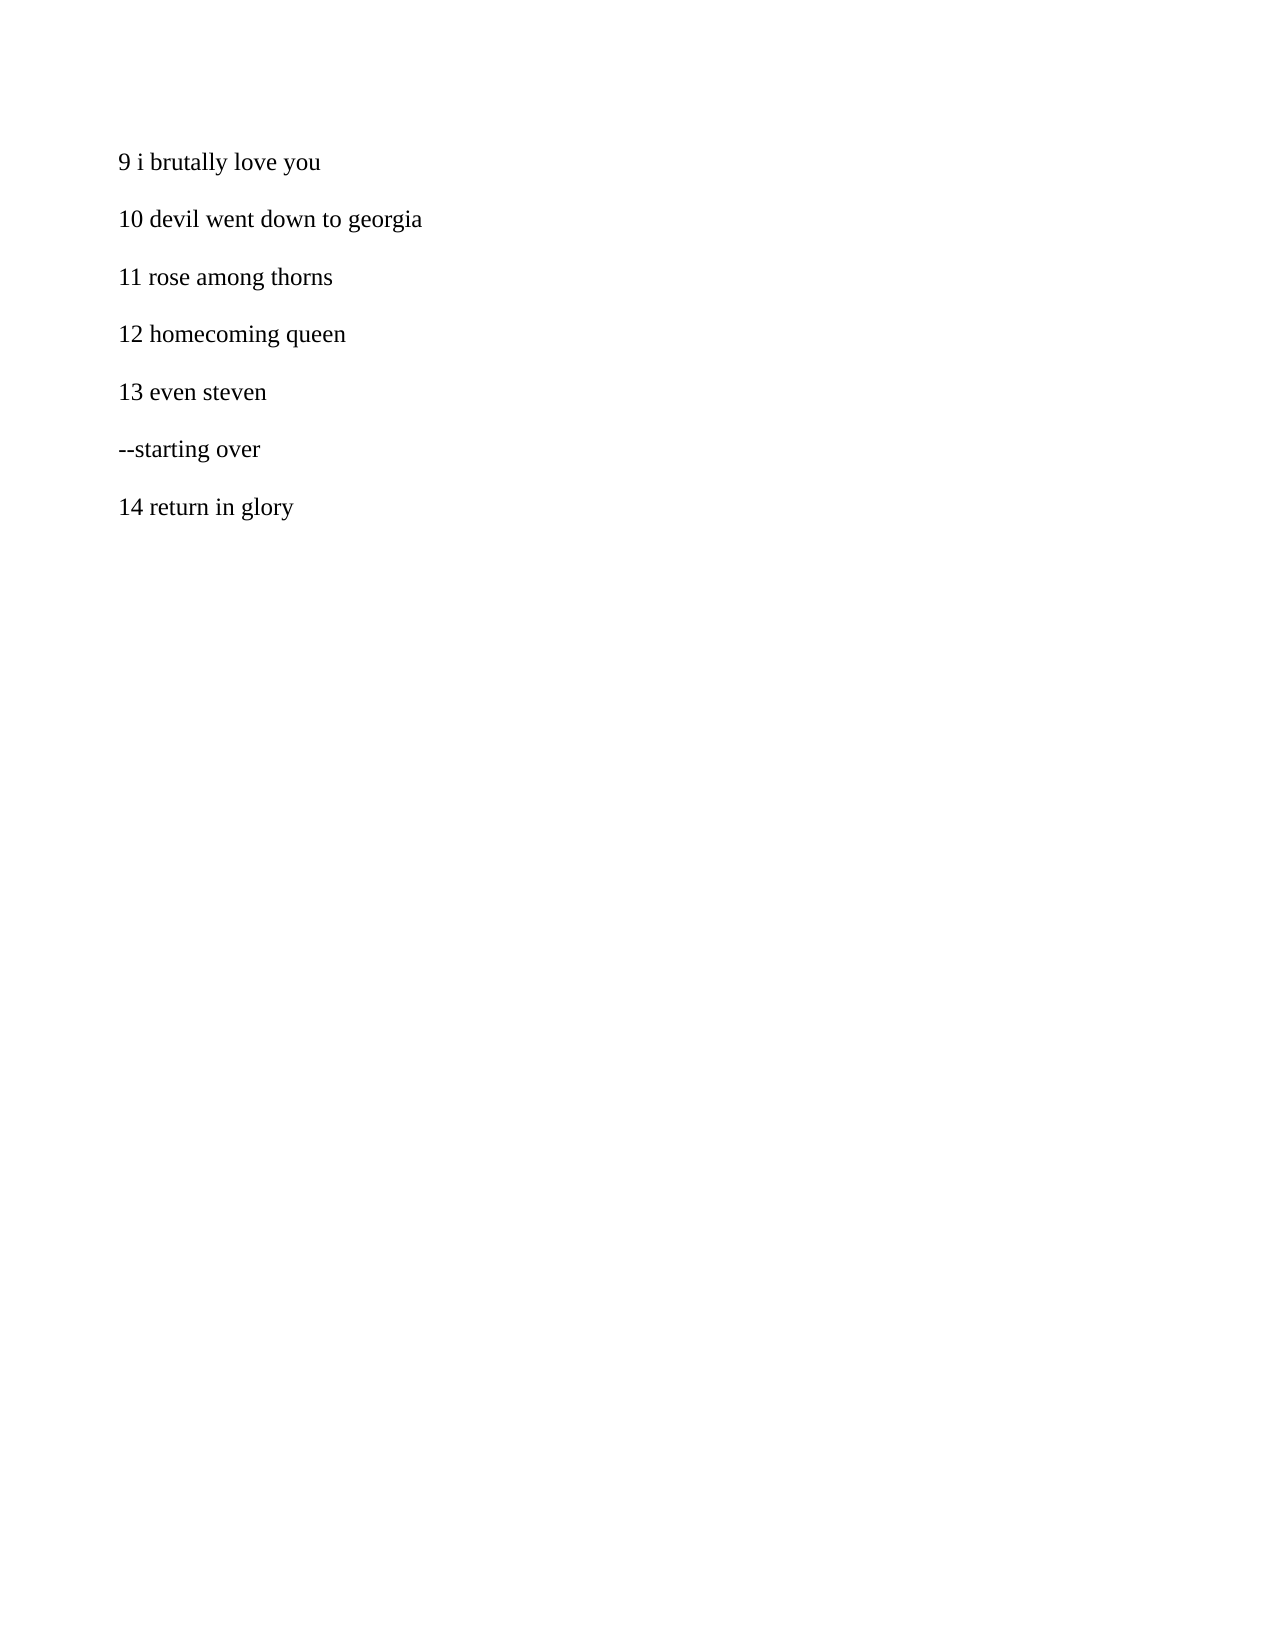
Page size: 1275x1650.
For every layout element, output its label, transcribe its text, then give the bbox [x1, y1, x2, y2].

text --starting over [118, 434, 1157, 463]
text 12 homecoming queen [118, 319, 1157, 348]
text 10 devil went down to georgia [118, 204, 1157, 233]
text 11 rose among thorns [118, 262, 1157, 291]
text 13 even steven [118, 377, 1157, 406]
text 9 i brutally love you [118, 147, 1157, 176]
text 14 return in glory [118, 492, 1157, 521]
